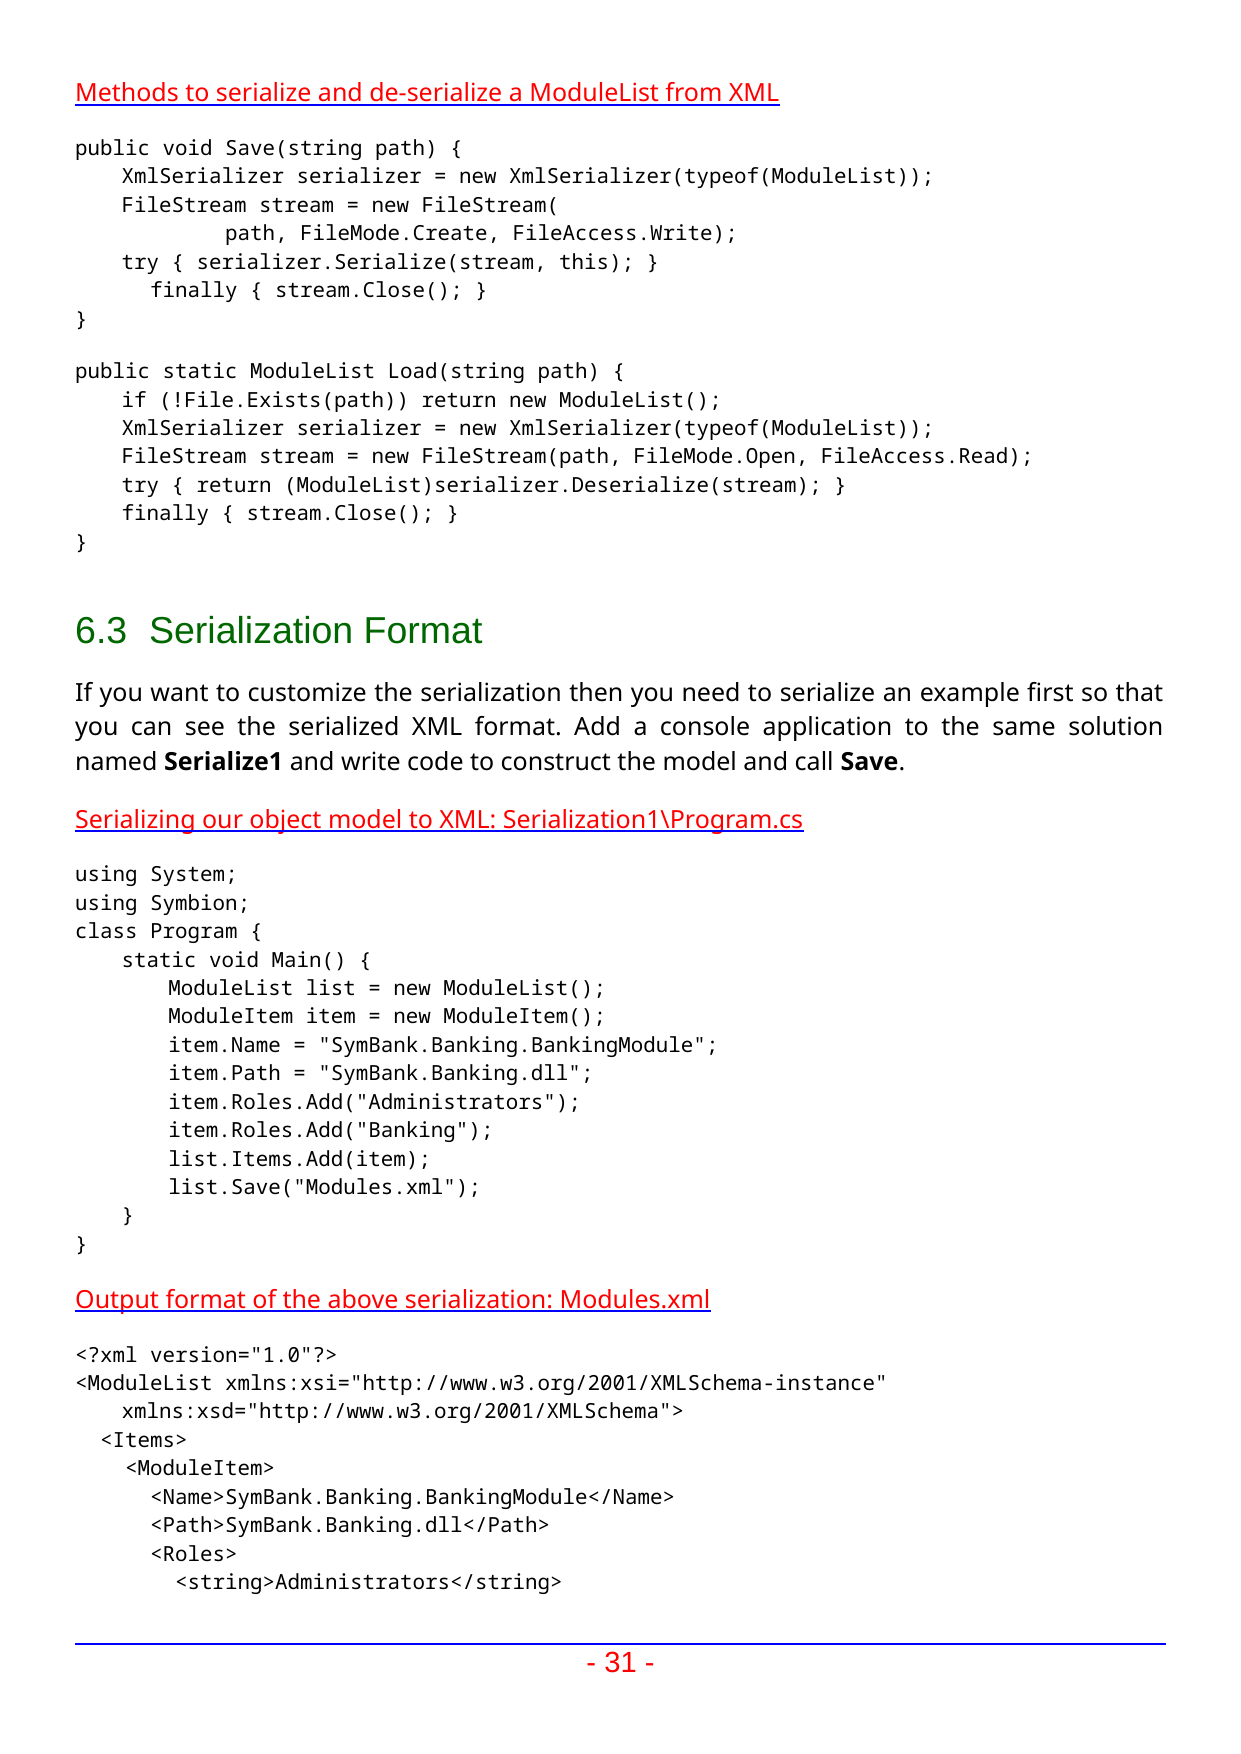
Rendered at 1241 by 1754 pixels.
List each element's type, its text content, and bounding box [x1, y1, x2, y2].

text finally { stream.Close(); } [75, 275, 1166, 304]
text static void Main() { [75, 945, 1166, 973]
text item.Roles.Add("Banking"); [75, 1115, 1166, 1144]
text xmlns:xsd="http://www.w3.org/2001/XMLSchema"> [75, 1397, 1166, 1425]
text } [75, 1201, 1166, 1229]
text <Items> [75, 1425, 1166, 1453]
text <Path>SymBank.Banking.dll</Path> [75, 1510, 1166, 1539]
text If you want to customize the serialization then you need to serialize an example first so that you can see the serialized XML format. Add a console application to the same solution named Serialize1 and write code to construct the model and call Save. [75, 675, 1166, 777]
text <ModuleItem> [75, 1453, 1166, 1482]
text 6.3 Serialization Format [75, 608, 1166, 651]
text XmlSerializer serializer = new XmlSerializer(typeof(ModuleList)); [75, 162, 1166, 190]
text item.Path = "SymBank.Banking.dll"; [75, 1058, 1166, 1087]
text public void Save(string path) { [75, 133, 1166, 162]
text <Roles> [75, 1539, 1166, 1567]
text item.Roles.Add("Administrators"); [75, 1087, 1166, 1115]
text try { return (ModuleList)serializer.Deserialize(stream); } [75, 470, 1166, 498]
text path, FileMode.Create, FileAccess.Write); [150, 218, 1166, 247]
text } [75, 304, 1166, 332]
text try { serializer.Serialize(stream, this); } [75, 247, 1166, 275]
text Methods to serialize and de-serialize a ModuleList from XML [75, 75, 1166, 109]
text Serializing our object model to XML: Serialization1\Program.cs [75, 801, 1166, 835]
text list.Items.Add(item); [75, 1144, 1166, 1172]
text <Name>SymBank.Banking.BankingModule</Name> [75, 1482, 1166, 1510]
text public static ModuleList Load(string path) { [75, 356, 1166, 385]
text if (!File.Exists(path)) return new ModuleList(); [75, 385, 1166, 413]
text using Symbion; [75, 888, 1166, 916]
text item.Name = "SymBank.Banking.BankingModule"; [75, 1030, 1166, 1058]
text XmlSerializer serializer = new XmlSerializer(typeof(ModuleList)); [75, 413, 1166, 442]
text FileStream stream = new FileStream(path, FileMode.Open, FileAccess.Read); [75, 442, 1166, 470]
text <string>Administrators</string> [75, 1567, 1166, 1596]
text <ModuleList xmlns:xsi="http://www.w3.org/2001/XMLSchema-instance" [75, 1368, 1166, 1397]
text ModuleItem item = new ModuleItem(); [75, 1002, 1166, 1030]
text Output format of the above serialization: Modules.xml [75, 1282, 1166, 1316]
text <?xml version="1.0"?> [75, 1340, 1166, 1368]
text class Program { [75, 916, 1166, 945]
text finally { stream.Close(); } [75, 498, 1166, 527]
text FileStream stream = new FileStream( [75, 190, 1166, 218]
text ModuleList list = new ModuleList(); [75, 973, 1166, 1002]
text list.Save("Modules.xml"); [75, 1172, 1166, 1201]
text using System; [75, 859, 1166, 888]
text } [75, 527, 1166, 555]
text } [75, 1229, 1166, 1257]
